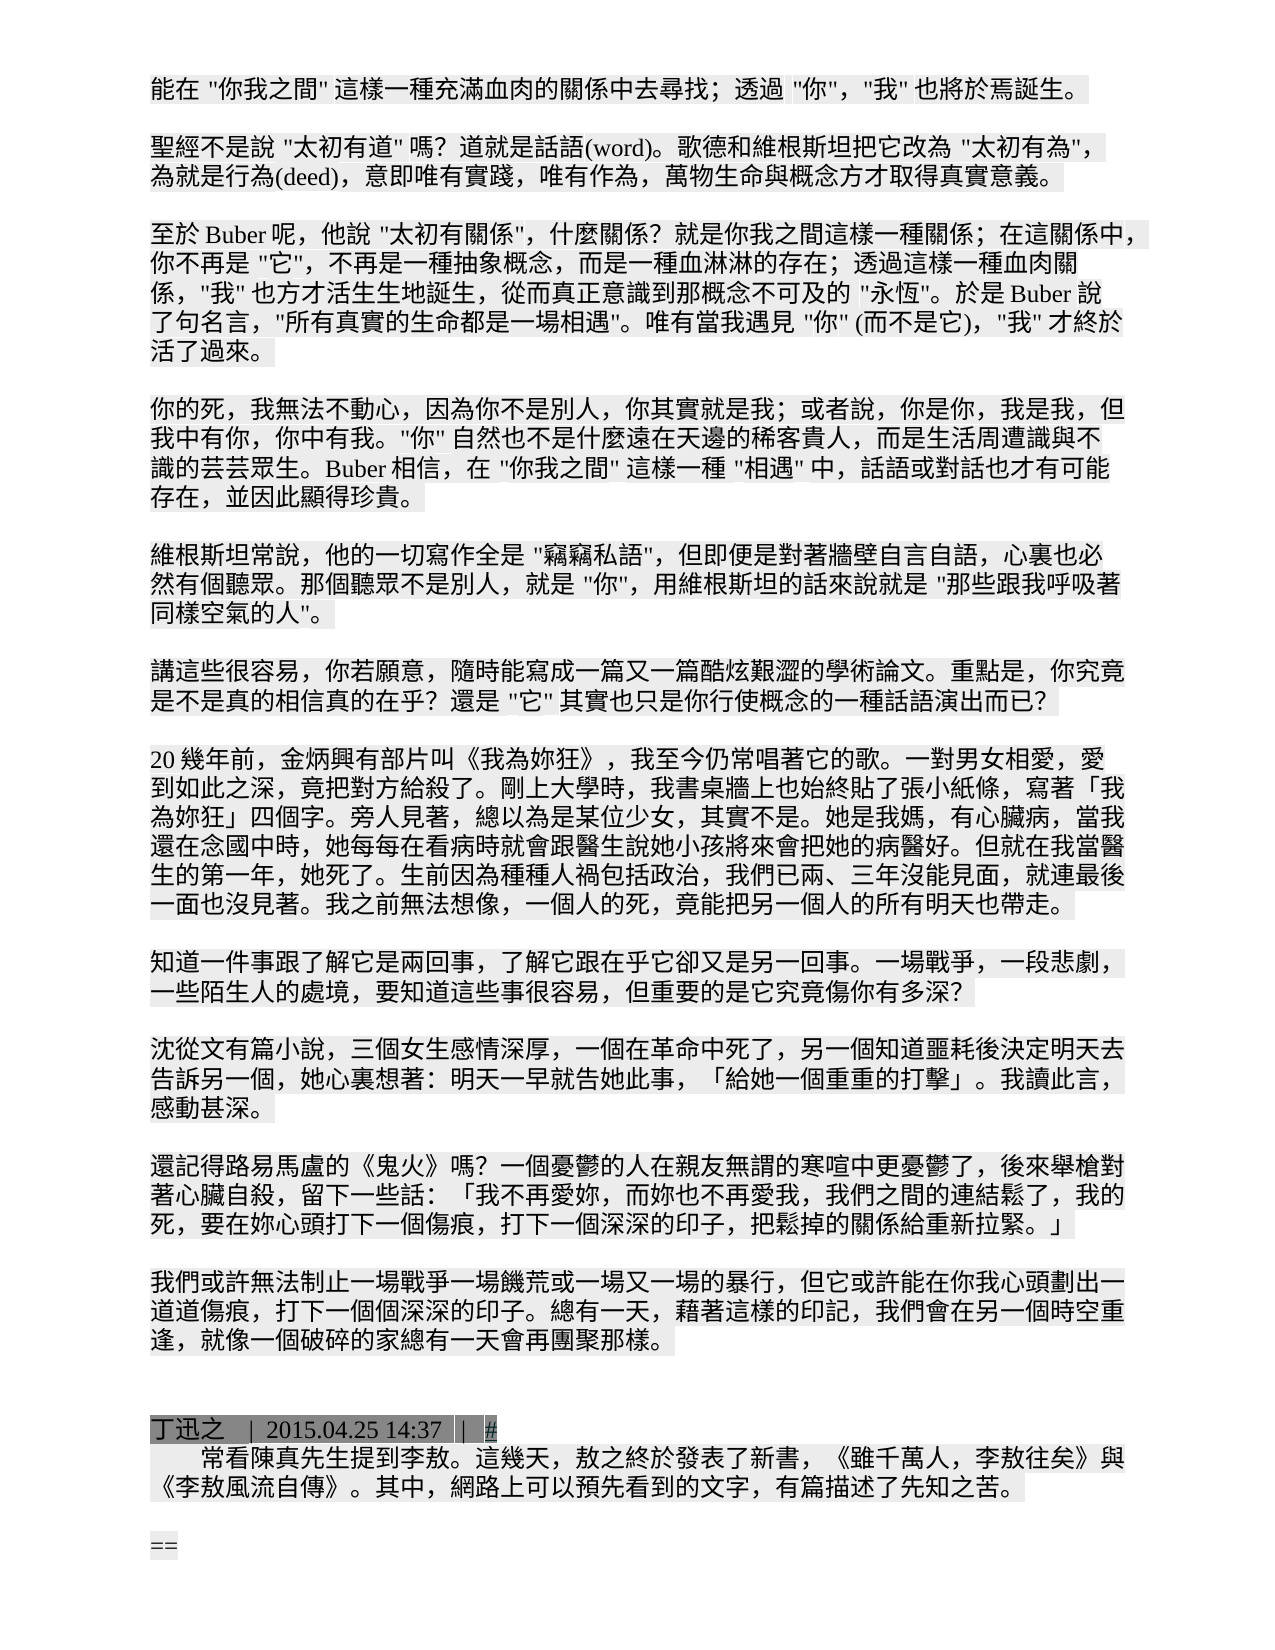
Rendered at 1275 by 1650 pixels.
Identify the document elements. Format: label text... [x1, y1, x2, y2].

text 常看陳真先生提到李敖。這幾天，敖之終於發表了新書，《雖千萬人，李敖往矣》與《李敖風流自傳》。其中，網路上可以預先看到的文字，有篇描述了先知之苦。 == 給他們時間，但我不再給我時間了／李敖 我一生被蠢人罵，自台灣而海外而海內而大陸，不知凡幾。最近最流行的罵法，是我應該慶幸被蔣介石關。這真是賤種邏輯。若說李敖應該慶幸被蔣介石關而沒被毛澤東關，因為毛會殺他。同一邏輯：應該慶幸被毛關而沒被希特勒（Hitler）關，因為希特勒會放毒氣毒他。更應該慶幸被希特勒關而沒被阿敏（I. Amin）關，因為阿敏會吃人肉吃他。依此類推，只要找個更狠的王九蛋、王十蛋、王十一蛋，就可開脫王八蛋了。怪哉怪哉！他們這些蠢人，太怪了吧？一位女士問猶太宗教哲學家馬丁．布勃（Martin Buber）：時間與永恆之別在那裡？布勃說：即使我肯花時間說給你聽，你也得經過永恆去了解它（It would take an eternity for you to com­prehend it.）。對先知說來，他必須有心理準備：蠢人可能跟不上你，他們尚在永恆中浮沉，要給他們時間來罵你。雖然，我已八十歲，能給出的罵我時間也不多了。但罵不罵我，已被我「耳順」掉了，我的人生方向，顯然已經意不在此。我要把我的餘生主力，用在永恆的、世界性的文學作品上，像我一九九一年寫的「北京法源寺」、二○○一年寫的「上山．上山、愛」、二○○三年寫的「紅色11」、二○○八年寫的「虛擬的十七歲」、二○一○年寫的「陽痿美國」、二○一一年寫的「第73烈士」。除了這類頂尖的書，我將「老棄台灣」、也「老棄祖國」。也不是很多話不該說，只是不該我說了。我給他們時間，但我不再給我時間了。八十歲了，我更朝前走了。 《李敖風流自傳》 [150, 1444, 1125, 1560]
text 丁迅之 | 2015.04.25 14:37 | # [150, 1415, 1125, 1444]
text (2) 誰人之死？ 我常提起李敖沒錯，但我並不認為他是先知。我自然也不認為有誰是。 至於李敖引用的那段話 "If I had time to explain the difference (between time and eternity), it would take eternity for you to understand it." 是錯的，那是愛因斯坦回答一位美國婦女對其相對論的發問，不是 Martin Buber 講的。如果你了解 Buber的思想及為人，就知道他應該不可能講出這樣的話。 打從兩千五百年前蘇格拉底整天探究個不停開始，一直到笛卡兒的 "我思故我在"，西方哲學有這樣一種 "以我為尊、認識世界" 的思想傳統，開啟了知識論，自然也開啟了科學，於是世界種種變成 "我" 的思索與探究的 "對象"；彷彿我是活的，而對象是死的；我是動態的，主動的，而世界及其萬物就只是一個個被動、靜待觀察與型塑的概念對象。 我常說，我們不可能親知萬物，自然也就不可能避免形成概念，藉以理解世界，但在概念化的同時，世界枯萎了，生命消失了，而 "我" 呢？豈有可能獨自燦爛？ Buber 的思想核心，就是希望讓異化於 "我" 之 "外" 的乾枯世界與萬物，又重新回復其應有的血肉。世界與萬物不再是沒有生命的 "它"，而是親愛的你、活蹦亂跳的你、血肉如斯的你、"永恆的你"；你跟我之間不但距離拉近，而且處於一種平等互動的 "關係" 中。在這樣一種關係中，上帝將會顯現祂永恆的容顏。 Buber 認為，我們不可能關起門來追尋上帝，上帝(或說永恆)不是那樣一種存在物；我只能在 "你我之間" 這樣一種充滿血肉的關係中去尋找；透過 "你"，"我" 也將於焉誕生。 聖經不是說 "太初有道" 嗎？道就是話語(word)。歌德和維根斯坦把它改為 "太初有為"，為就是行為(deed)，意即唯有實踐，唯有作為，萬物生命與概念方才取得真實意義。 至於Buber呢，他說 "太初有關係"，什麼關係？就是你我之間這樣一種關係；在這關係中，你不再是 "它"，不再是一種抽象概念，而是一種血淋淋的存在；透過這樣一種血肉關係，"我" 也方才活生生地誕生，從而真正意識到那概念不可及的 "永恆"。於是Buber 說了句名言，"所有真實的生命都是一場相遇"。唯有當我遇見 "你" (而不是它)，"我" 才終於活了過來。 你的死，我無法不動心，因為你不是別人，你其實就是我；或者說，你是你，我是我，但我中有你，你中有我。"你" 自然也不是什麼遠在天邊的稀客貴人，而是生活周遭識與不識的芸芸眾生。Buber相信，在 "你我之間" 這樣一種 "相遇" 中，話語或對話也才有可能存在，並因此顯得珍貴。 維根斯坦常說，他的一切寫作全是 "竊竊私語"，但即便是對著牆壁自言自語，心裏也必然有個聽眾。那個聽眾不是別人，就是 "你"，用維根斯坦的話來說就是 "那些跟我呼吸著同樣空氣的人"。 講這些很容易，你若願意，隨時能寫成一篇又一篇酷炫艱澀的學術論文。重點是，你究竟是不是真的相信真的在乎？還是 "它" 其實也只是你行使概念的一種話語演出而已？ 20幾年前，金炳興有部片叫《我為妳狂》，我至今仍常唱著它的歌。一對男女相愛，愛到如此之深，竟把對方給殺了。剛上大學時，我書桌牆上也始終貼了張小紙條，寫著「我為妳狂」四個字。旁人見著，總以為是某位少女，其實不是。她是我媽，有心臟病，當我還在念國中時，她每每在看病時就會跟醫生說她小孩將來會把她的病醫好。但就在我當醫生的第一年，她死了。生前因為種種人禍包括政治，我們已兩、三年沒能見面，就連最後一面也沒見著。我之前無法想像，一個人的死，竟能把另一個人的所有明天也帶走。 知道一件事跟了解它是兩回事，了解它跟在乎它卻又是另一回事。一場戰爭，一段悲劇，一些陌生人的處境，要知道這些事很容易，但重要的是它究竟傷你有多深？ 沈從文有篇小說，三個女生感情深厚，一個在革命中死了，另一個知道噩耗後決定明天去告訴另一個，她心裏想著：明天一早就告她此事，「給她一個重重的打擊」。我讀此言，感動甚深。 還記得路易馬盧的《鬼火》嗎？一個憂鬱的人在親友無謂的寒喧中更憂鬱了，後來舉槍對著心臟自殺，留下一些話：「我不再愛妳，而妳也不再愛我，我們之間的連結鬆了，我的死，要在妳心頭打下一個傷痕，打下一個深深的印子，把鬆掉的關係給重新拉緊。」 我們或許無法制止一場戰爭一場饑荒或一場又一場的暴行，但它或許能在你我心頭劃出一道道傷痕，打下一個個深深的印子。總有一天，藉著這樣的印記，我們會在另一個時空重逢，就像一個破碎的家總有一天會再團聚那樣。 [150, 75, 1125, 1356]
